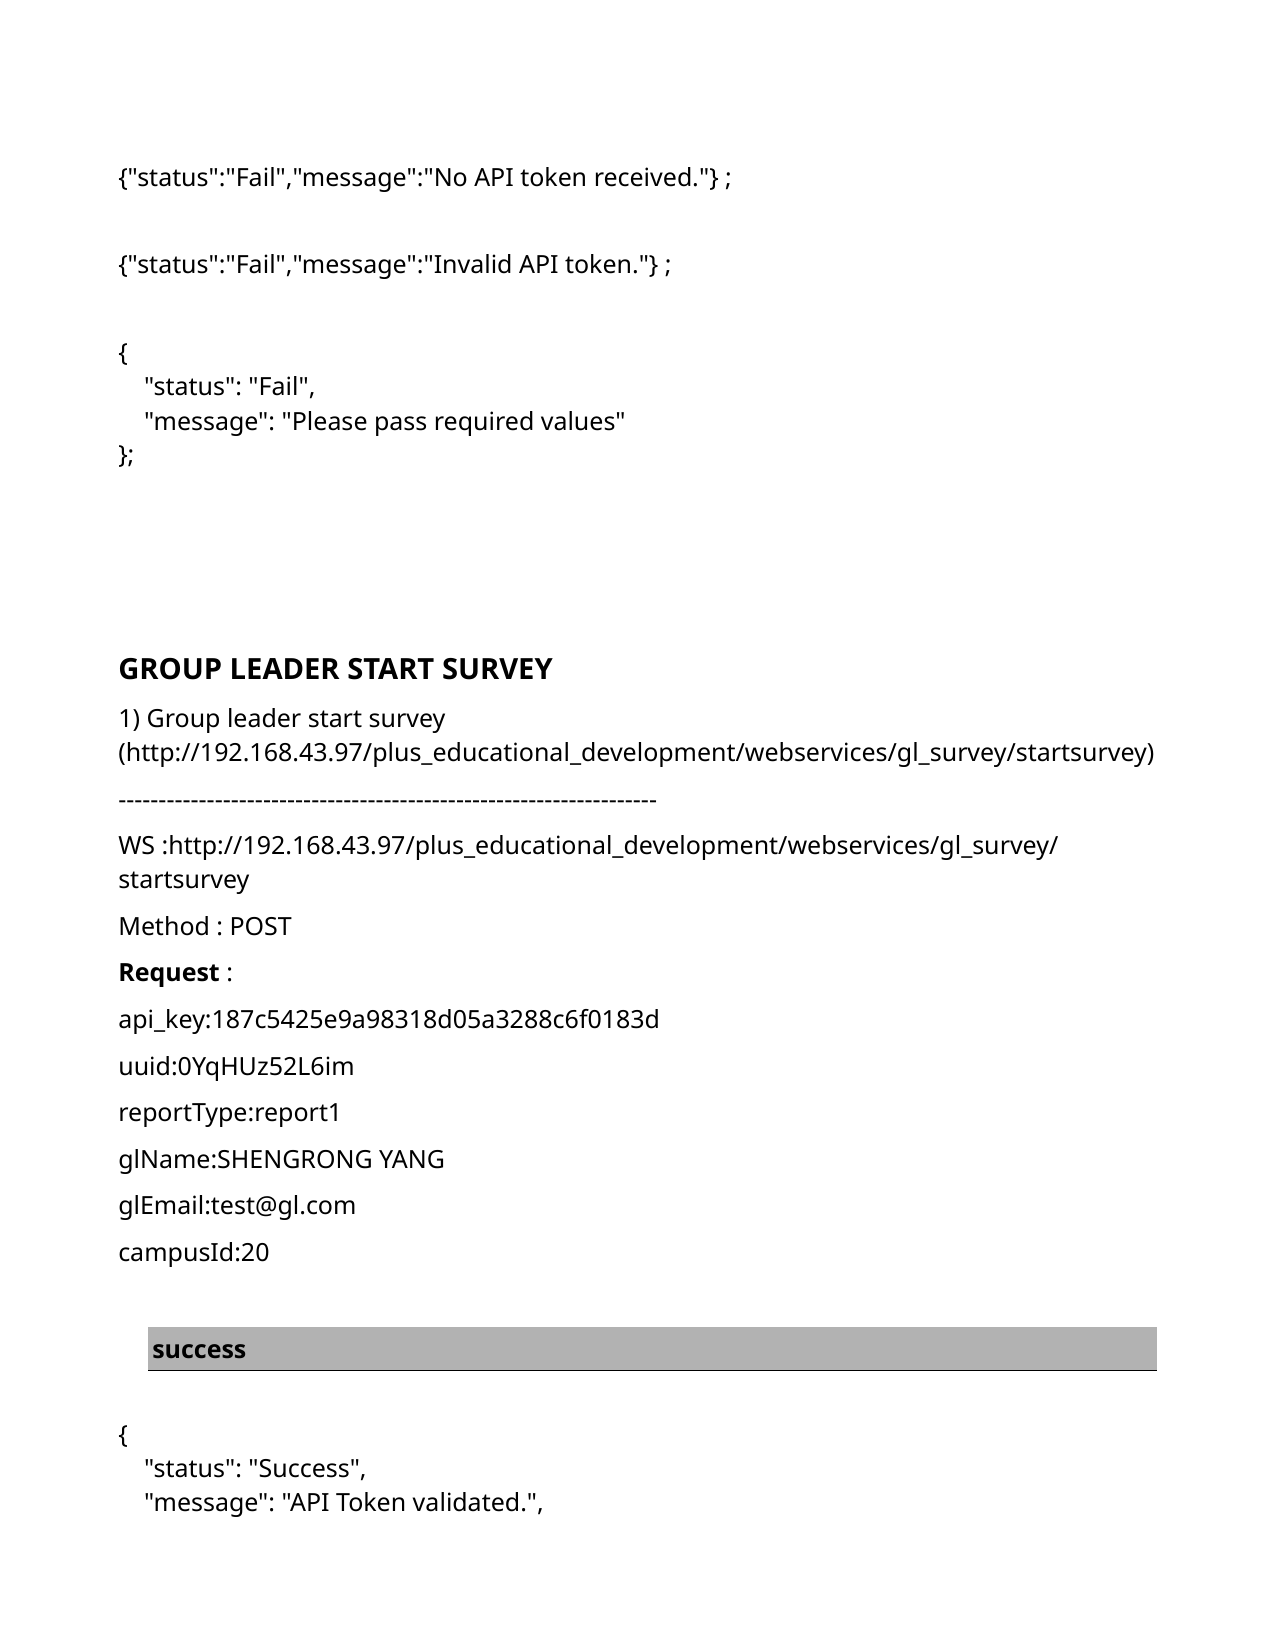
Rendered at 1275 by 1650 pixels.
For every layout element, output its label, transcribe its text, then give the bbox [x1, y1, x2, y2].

text {"status":"Fail","message":"No API token received."} ; [118, 159, 1157, 193]
subtitle Group leader start survey [118, 648, 1157, 688]
text WS :http://192.168.43.97/plus_educational_development/webservices/gl_survey/startsurvey [118, 828, 1157, 896]
text ------------------------------------------------------------------- [118, 781, 1157, 815]
text reportType:report1 [118, 1095, 1157, 1129]
text { "status": "Success", "message": "API Token validated.", [118, 1417, 1157, 1519]
text glEmail:test@gl.com [118, 1188, 1157, 1222]
text api_key:187c5425e9a98318d05a3288c6f0183d [118, 1002, 1157, 1036]
text Method : POST [118, 908, 1157, 942]
text success [148, 1327, 1157, 1370]
text 1) Group leader start survey (http://192.168.43.97/plus_educational_development/webservices/gl_survey/startsurvey) [118, 701, 1157, 769]
text glName:SHENGRONG YANG [118, 1141, 1157, 1175]
text uuid:0YqHUz52L6im [118, 1048, 1157, 1082]
text campusId:20 [118, 1234, 1157, 1268]
text Request : [118, 955, 1157, 989]
text {"status":"Fail","message":"Invalid API token."} ; [118, 247, 1157, 281]
text { "status": "Fail", "message": "Please pass required values" }; [118, 335, 1157, 471]
